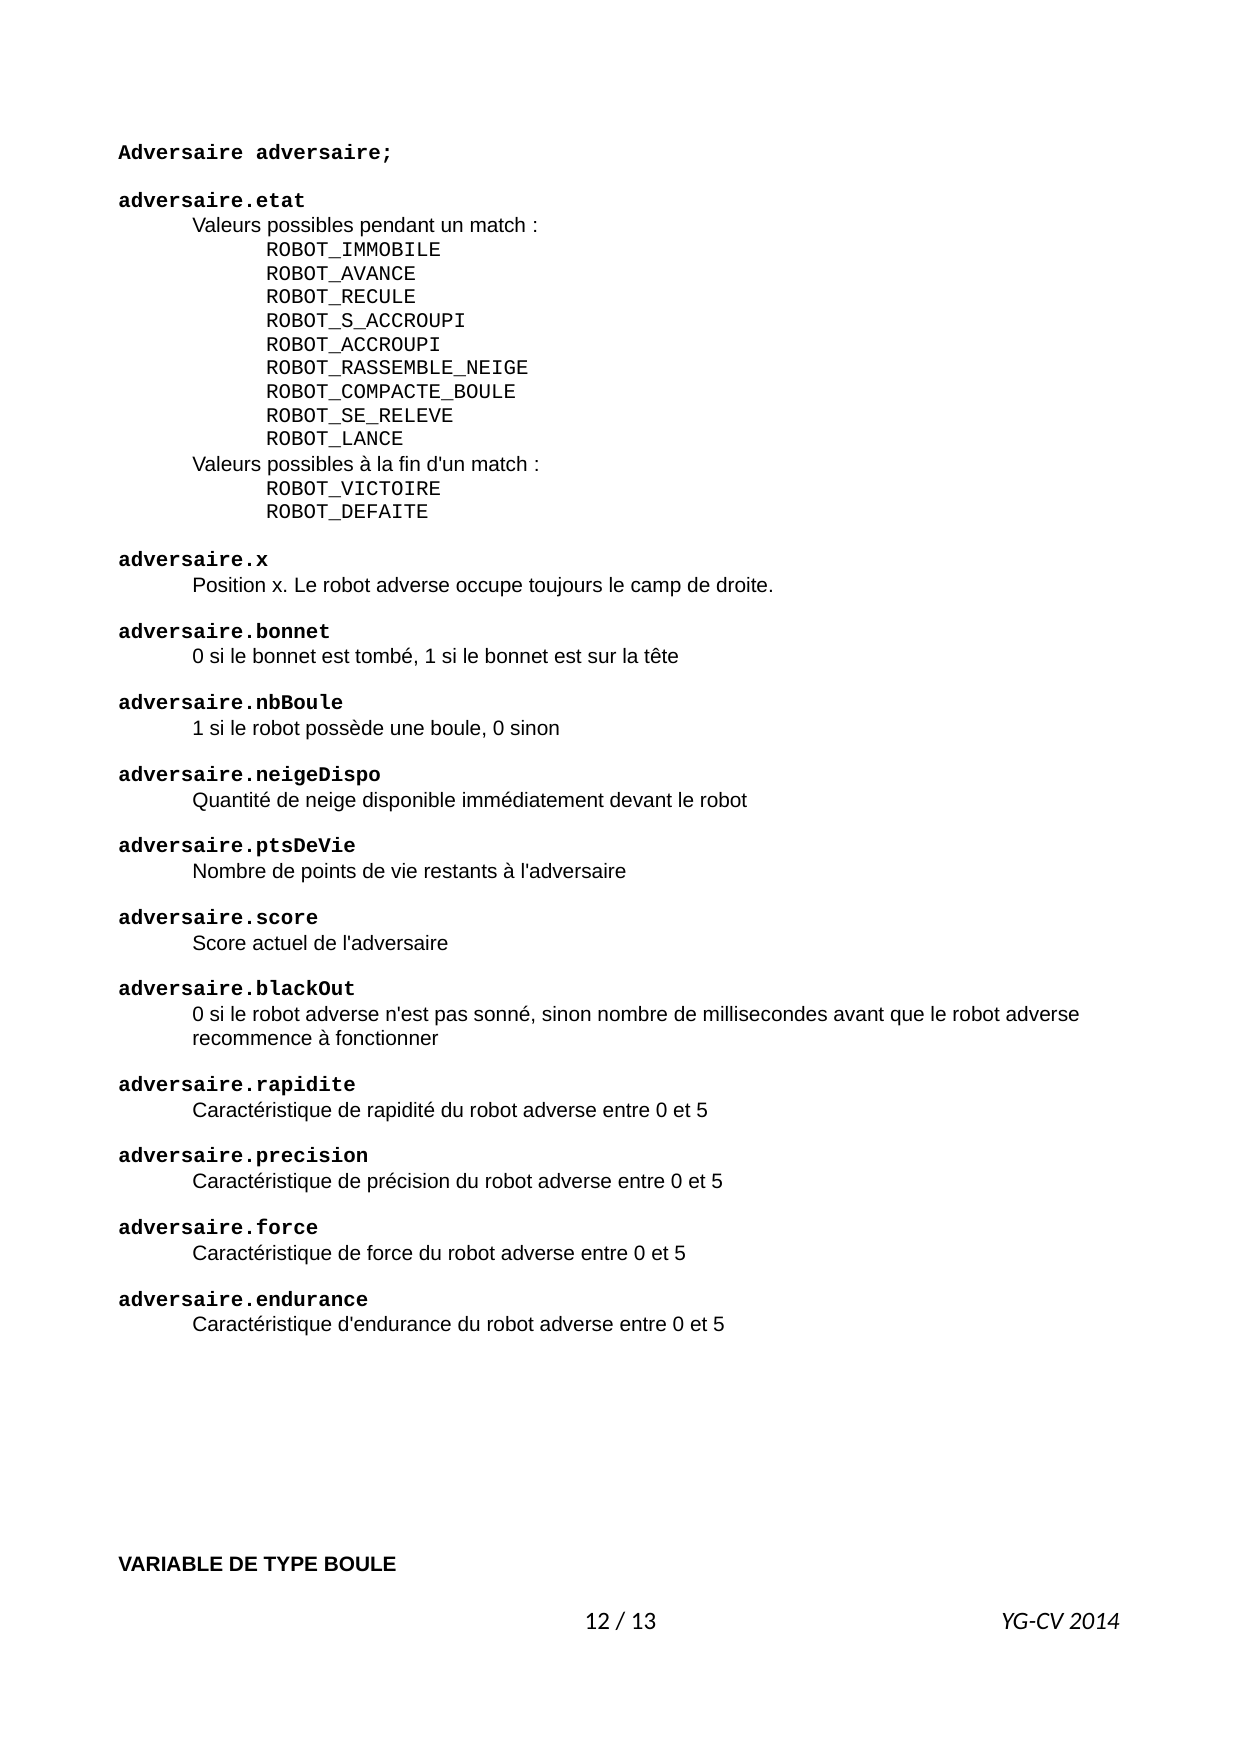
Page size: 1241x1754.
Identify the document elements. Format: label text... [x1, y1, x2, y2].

text Caractéristique de rapidité du robot adverse entre 0 et 5 [118, 1098, 1122, 1122]
text Valeurs possibles pendant un match : [118, 213, 1122, 239]
text ROBOT_DEFAITE [118, 501, 1122, 525]
text adversaire.bonnet [118, 621, 1122, 644]
text Quantité de neige disponible immédiatement devant le robot [118, 787, 1122, 811]
text ROBOT_IMMOBILE [118, 239, 1122, 263]
text ROBOT_VICTOIRE [118, 478, 1122, 501]
text 0 si le bonnet est tombé, 1 si le bonnet est sur la tête [118, 644, 1122, 668]
text Adversaire adversaire; [118, 142, 1122, 166]
text adversaire.rapidite [118, 1074, 1122, 1098]
text adversaire.force [118, 1217, 1122, 1241]
text adversaire.x [118, 549, 1122, 573]
text Valeurs possibles à la fin d'un match : [118, 452, 1122, 478]
text adversaire.etat [118, 190, 1122, 213]
text ROBOT_COMPACTE_BOULE [118, 381, 1122, 405]
text adversaire.endurance [118, 1289, 1122, 1312]
text VARIABLE DE TYPE BOULE [118, 1552, 1122, 1576]
text adversaire.ptsDeVie [118, 835, 1122, 859]
text ROBOT_RASSEMBLE_NEIGE [118, 357, 1122, 381]
text Caractéristique d'endurance du robot adverse entre 0 et 5 [118, 1312, 1122, 1336]
text adversaire.nbBoule [118, 692, 1122, 716]
text ROBOT_S_ACCROUPI [118, 310, 1122, 334]
text ROBOT_RECULE [118, 286, 1122, 310]
text ROBOT_SE_RELEVE [118, 405, 1122, 428]
text Score actuel de l'adversaire [118, 931, 1122, 954]
text Caractéristique de précision du robot adverse entre 0 et 5 [118, 1169, 1122, 1193]
text adversaire.neigeDispo [118, 764, 1122, 787]
text adversaire.precision [118, 1146, 1122, 1169]
text adversaire.blackOut [118, 978, 1122, 1002]
text Position x. Le robot adverse occupe toujours le camp de droite. [118, 573, 1122, 597]
text 1 si le robot possède une boule, 0 sinon [118, 716, 1122, 740]
text Nombre de points de vie restants à l'adversaire [118, 859, 1122, 883]
text adversaire.score [118, 907, 1122, 931]
text ROBOT_LANCE [118, 428, 1122, 452]
text Caractéristique de force du robot adverse entre 0 et 5 [118, 1241, 1122, 1265]
text 0 si le robot adverse n'est pas sonné, sinon nombre de millisecondes avant que le robot adverse recommence à fonctionner [118, 1002, 1122, 1050]
text ROBOT_AVANCE [118, 263, 1122, 286]
text ROBOT_ACCROUPI [118, 334, 1122, 357]
